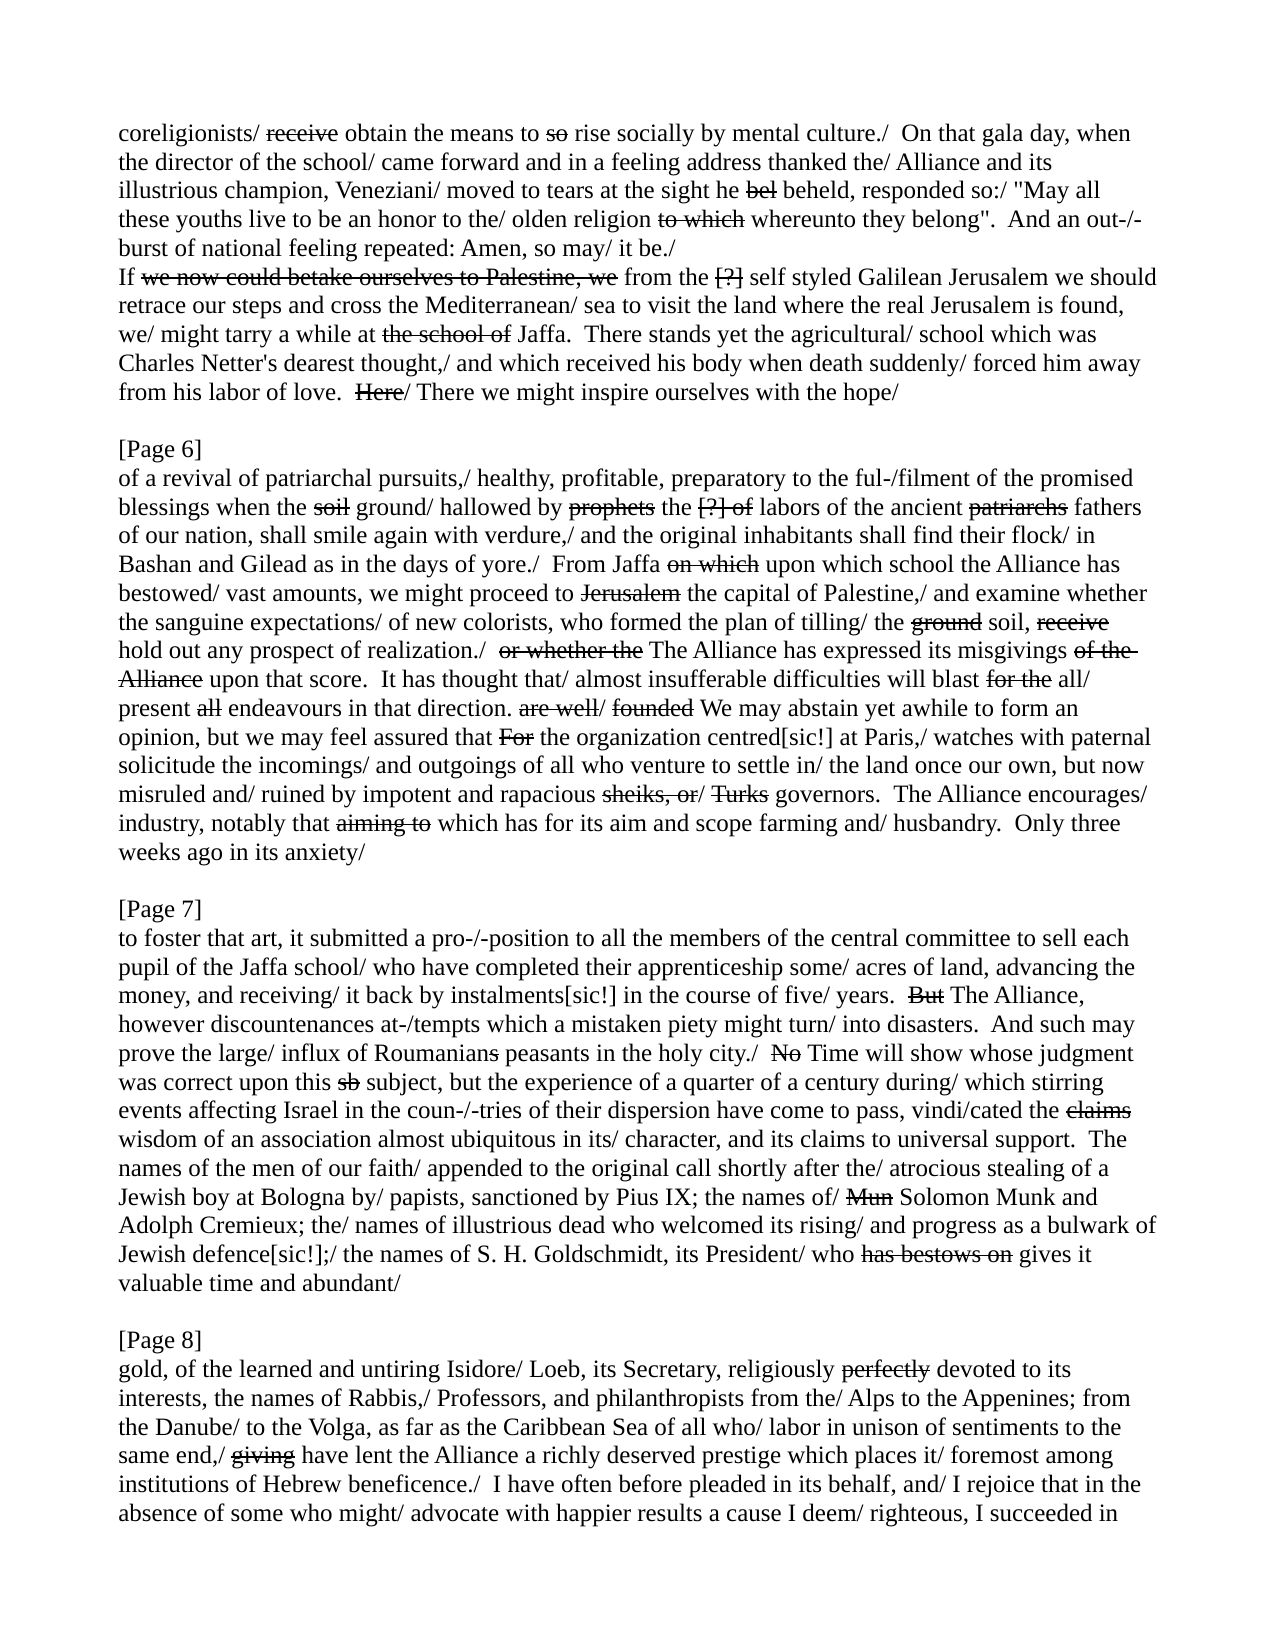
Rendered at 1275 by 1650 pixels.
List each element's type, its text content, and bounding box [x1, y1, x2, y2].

text to foster that art, it submitted a pro-/-position to all the members of the central committee to sell each pupil of the Jaffa school/ who have completed their apprenticeship some/ acres of land, advancing the money, and receiving/ it back by instalments[sic!] in the course of five/ years. But The Alliance, however discountenances at-/tempts which a mistaken piety might turn/ into disasters. And such may prove the large/ influx of Roumanians peasants in the holy city./ No Time will show whose judgment was correct upon this sb subject, but the experience of a quarter of a century during/ which stirring events affecting Israel in the coun-/-tries of their dispersion have come to pass, vindi/cated the claims wisdom of an association almost ubiquitous in its/ character, and its claims to universal support. The names of the men of our faith/ appended to the original call shortly after the/ atrocious stealing of a Jewish boy at Bologna by/ papists, sanctioned by Pius IX; the names of/ Mun Solomon Munk and Adolph Cremieux; the/ names of illustrious dead who welcomed its rising/ and progress as a bulwark of Jewish defence[sic!];/ the names of S. H. Goldschmidt, its President/ who has bestows on gives it valuable time and abundant/ [118, 923, 1157, 1297]
text [Page 6] [118, 434, 1157, 463]
text [Page 7] [118, 894, 1157, 923]
text coreligionists/ receive obtain the means to so rise socially by mental culture./ On that gala day, when the director of the school/ came forward and in a feeling address thanked the/ Alliance and its illustrious champion, Veneziani/ moved to tears at the sight he bel beheld, responded so:/ "May all these youths live to be an honor to the/ olden religion to which whereunto they belong". And an out-/-burst of national feeling repeated: Amen, so may/ it be./ [118, 118, 1157, 262]
text If we now could betake ourselves to Palestine, we from the [?] self styled Galilean Jerusalem we should retrace our steps and cross the Mediterranean/ sea to visit the land where the real Jerusalem is found, we/ might tarry a while at the school of Jaffa. There stands yet the agricultural/ school which was Charles Netter's dearest thought,/ and which received his body when death suddenly/ forced him away from his labor of love. Here/ There we might inspire ourselves with the hope/ [118, 262, 1157, 406]
text of a revival of patriarchal pursuits,/ healthy, profitable, preparatory to the ful-/filment of the promised blessings when the soil ground/ hallowed by prophets the [?] of labors of the ancient patriarchs fathers of our nation, shall smile again with verdure,/ and the original inhabitants shall find their flock/ in Bashan and Gilead as in the days of yore./ From Jaffa on which upon which school the Alliance has bestowed/ vast amounts, we might proceed to Jerusalem the capital of Palestine,/ and examine whether the sanguine expectations/ of new colorists, who formed the plan of tilling/ the ground soil, receive hold out any prospect of realization./ or whether the The Alliance has expressed its misgivings of the Alliance upon that score. It has thought that/ almost insufferable difficulties will blast for the all/ present all endeavours in that direction. are well/ founded We may abstain yet awhile to form an opinion, but we may feel assured that For the organization centred[sic!] at Paris,/ watches with paternal solicitude the incomings/ and outgoings of all who venture to settle in/ the land once our own, but now misruled and/ ruined by impotent and rapacious sheiks, or/ Turks governors. The Alliance encourages/ industry, notably that aiming to which has for its aim and scope farming and/ husbandry. Only three weeks ago in its anxiety/ [118, 463, 1157, 866]
text [Page 8] [118, 1326, 1157, 1354]
text gold, of the learned and untiring Isidore/ Loeb, its Secretary, religiously perfectly devoted to its interests, the names of Rabbis,/ Professors, and philanthropists from the/ Alps to the Appenines; from the Danube/ to the Volga, as far as the Caribbean Sea of all who/ labor in unison of sentiments to the same end,/ giving have lent the Alliance a richly deserved prestige which places it/ foremost among institutions of Hebrew beneficence./ I have often before pleaded in its behalf, and/ I rejoice that in the absence of some who might/ advocate with happier results a cause I deem/ righteous, I succeeded in [118, 1354, 1157, 1527]
